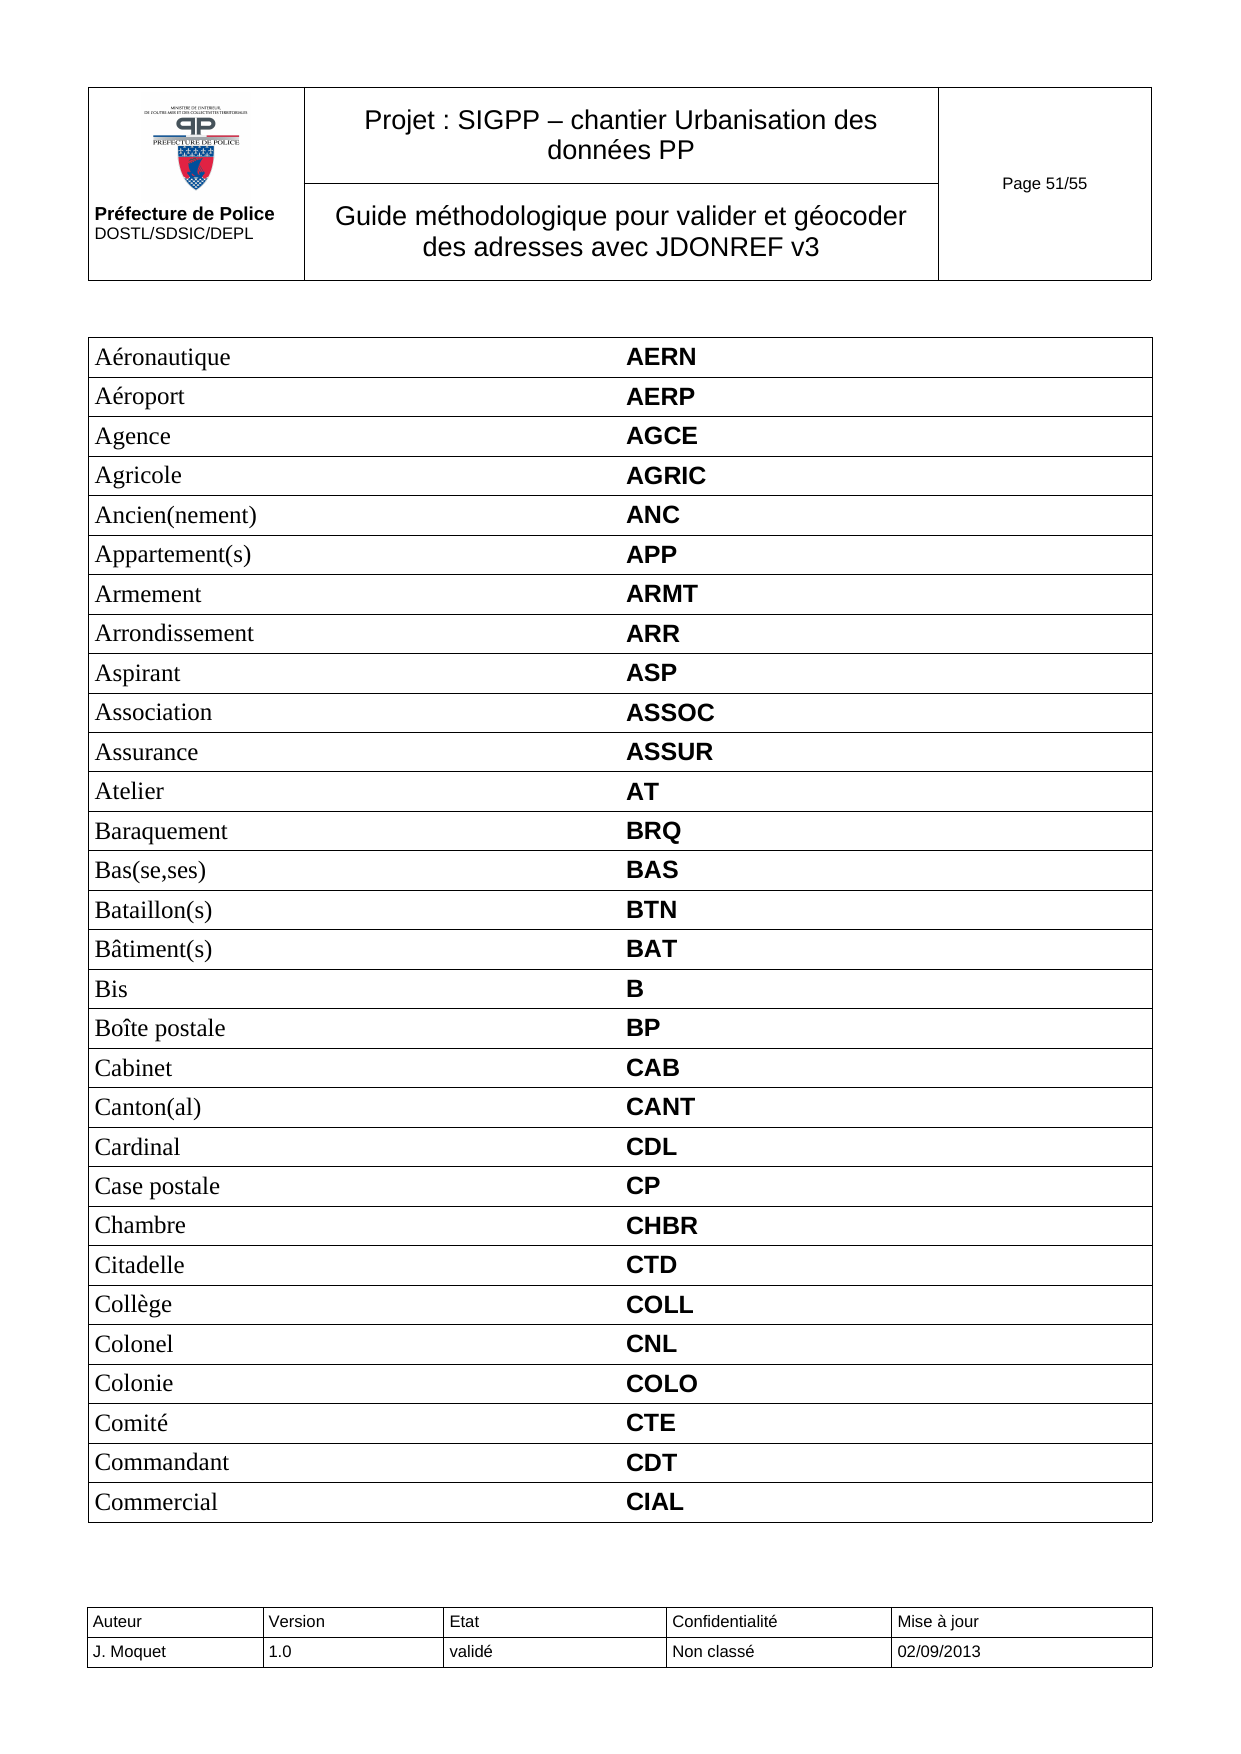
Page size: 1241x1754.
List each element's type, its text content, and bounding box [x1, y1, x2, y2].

table_cell Aspirant [89, 654, 620, 692]
table_cell CHBR [620, 1207, 1152, 1245]
table_cell Citadelle [89, 1246, 620, 1285]
table_cell ANC [620, 496, 1152, 534]
picture [141, 92, 252, 203]
table_cell CTD [620, 1246, 1152, 1285]
table_cell Cabinet [89, 1049, 620, 1087]
table_cell CDL [620, 1128, 1152, 1166]
table_cell Bis [89, 970, 620, 1008]
table_cell Commandant [89, 1444, 620, 1482]
table_cell Comité [89, 1404, 620, 1443]
table_cell B [620, 970, 1152, 1008]
table_cell Bataillon(s) [89, 891, 620, 929]
table_cell AERP [620, 378, 1152, 416]
table_cell Bâtiment(s) [89, 930, 620, 969]
table_cell Ancien(nement) [89, 496, 620, 534]
table_cell CAB [620, 1049, 1152, 1087]
table_cell BRQ [620, 812, 1152, 850]
table_cell Chambre [89, 1207, 620, 1245]
table_cell COLL [620, 1286, 1152, 1324]
table_cell Commercial [89, 1483, 620, 1522]
table_cell COLO [620, 1365, 1152, 1403]
table_cell AGCE [620, 417, 1152, 456]
table_cell BAS [620, 851, 1152, 890]
table_cell Arrondissement [89, 615, 620, 653]
table_cell APP [620, 536, 1152, 574]
table_cell CP [620, 1167, 1152, 1206]
table_cell Armement [89, 575, 620, 613]
table_cell Case postale [89, 1167, 620, 1206]
table_cell AERN [620, 338, 1152, 377]
table_cell BP [620, 1009, 1152, 1048]
table_cell Collège [89, 1286, 620, 1324]
table_cell Agence [89, 417, 620, 456]
table_cell Baraquement [89, 812, 620, 850]
table_cell AT [620, 772, 1152, 811]
table_cell AGRIC [620, 457, 1152, 495]
table_cell ASSOC [620, 694, 1152, 732]
table_cell CTE [620, 1404, 1152, 1443]
table_cell Boîte postale [89, 1009, 620, 1048]
table_cell ASP [620, 654, 1152, 692]
table_cell ASSUR [620, 733, 1152, 771]
table_cell Assurance [89, 733, 620, 771]
table_cell CDT [620, 1444, 1152, 1482]
table_cell Association [89, 694, 620, 732]
table_cell Colonel [89, 1325, 620, 1364]
table_cell ARR [620, 615, 1152, 653]
table_cell Canton(al) [89, 1088, 620, 1127]
table_cell Atelier [89, 772, 620, 811]
table_cell Colonie [89, 1365, 620, 1403]
table_cell BAT [620, 930, 1152, 969]
table_cell Cardinal [89, 1128, 620, 1166]
table_cell BTN [620, 891, 1152, 929]
table_cell Appartement(s) [89, 536, 620, 574]
table_cell CNL [620, 1325, 1152, 1364]
table_cell Agricole [89, 457, 620, 495]
table_cell Aéronautique [89, 338, 620, 377]
table_cell ARMT [620, 575, 1152, 613]
table_cell CIAL [620, 1483, 1152, 1522]
table_cell CANT [620, 1088, 1152, 1127]
table_cell Aéroport [89, 378, 620, 416]
table_cell Bas(se,ses) [89, 851, 620, 890]
